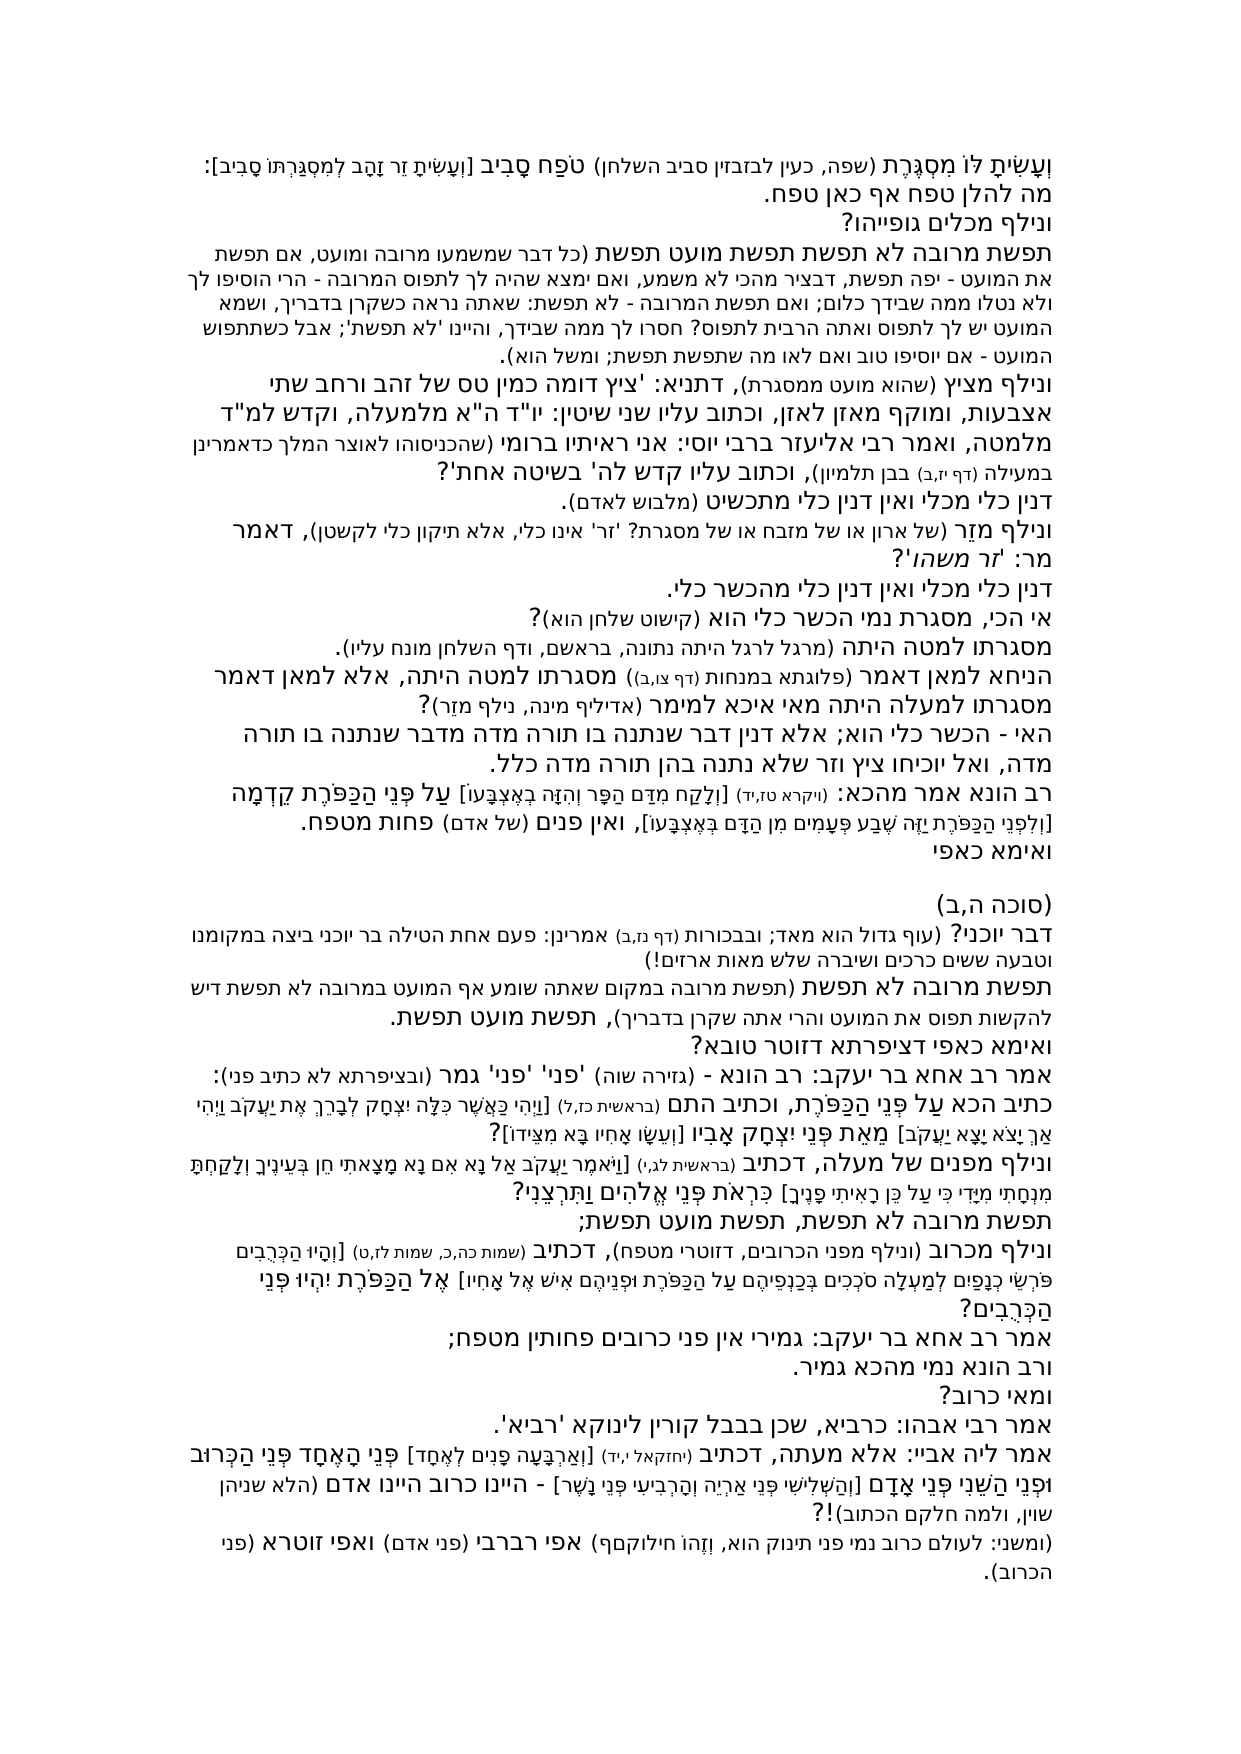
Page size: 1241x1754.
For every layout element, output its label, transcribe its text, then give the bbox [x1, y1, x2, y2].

text דבר יוכני? (עוף גדול הוא מאד; ובבכורות (דף נז,ב) אמרינן: פעם אחת הטילה בר יוכני ביצה במקומנו וטבעה ששים כרכים ושיברה שלש מאות ארזים!) [187, 919, 1053, 972]
text אמר רבי אבהו: כרביא, שכן בבבל קורין לינוקא 'רביא'. [187, 1411, 1053, 1440]
text ונילף מכלים גופייהו? [187, 208, 1053, 238]
text ונילף מפנים של מעלה, דכתיב (בראשית לג,י) [וַיֹּאמֶר יַעֲקֹב אַל נָא אִם נָא מָצָאתִי חֵן בְּעֵינֶיךָ וְלָקַחְתָּ מִנְחָתִי מִיָּדִי כִּי עַל כֵּן רָאִיתִי פָנֶיךָ] כִּרְאֹת פְּנֵי אֱלֹהִים וַתִּרְצֵנִי? [187, 1148, 1053, 1206]
text אי הכי, מסגרת נמי הכשר כלי הוא (קישוט שלחן הוא)? [187, 603, 1053, 632]
text הניחא למאן דאמר (פלוגתא במנחות (דף צו,ב)) מסגרתו למטה היתה, אלא למאן דאמר מסגרתו למעלה היתה מאי איכא למימר (אדיליף מינה, נילף מזֵר)? [187, 661, 1053, 720]
text ונילף מכרוב (ונילף מפני הכרובים, דזוטרי מטפח), דכתיב (שמות כה,כ, שמות לז,ט) [וְהָיוּ הַכְּרֻבִים פֹּרְשֵׂי כְנָפַיִם לְמַעְלָה סֹכְכִים בְּכַנְפֵיהֶם עַל הַכַּפֹּרֶת וּפְנֵיהֶם אִישׁ אֶל אָחִיו] אֶל הַכַּפֹּרֶת יִהְיוּ פְּנֵי הַכְּרֻבִים? [187, 1235, 1053, 1323]
text האי - הכשר כלי הוא; אלא דנין דבר שנתנה בו תורה מדה מדבר שנתנה בו תורה מדה, ואל יוכיחו ציץ וזר שלא נתנה בהן תורה מדה כלל. [187, 720, 1053, 778]
text ואימא כאפי [187, 837, 1053, 866]
text אמר ליה אביי: אלא מעתה, דכתיב (יחזקאל י,יד) [וְאַרְבָּעָה פָנִים לְאֶחָד] פְּנֵי הָאֶחָד פְּנֵי הַכְּרוּב וּפְנֵי הַשֵּׁנִי פְּנֵי אָדָם [וְהַשְּׁלִישִׁי פְּנֵי אַרְיֵה וְהָרְבִיעִי פְּנֵי נָשֶׁר] - היינו כרוב היינו אדם (הלא שניהן שוין, ולמה חלקם הכתוב)!? [187, 1440, 1053, 1527]
text ואימא כאפי דציפרתא דזוטר טובא? [187, 1031, 1053, 1060]
text תפשת מרובה לא תפשת תפשת מועט תפשת (כל דבר שמשמעו מרובה ומועט, אם תפשת את המועט - יפה תפשת, דבציר מהכי לא משמע, ואם ימצא שהיה לך לתפוס המרובה - הרי הוסיפו לך ולא נטלו ממה שבידך כלום; ואם תפשת המרובה - לא תפשת: שאתה נראה כשקרן בדבריך, ושמא המועט יש לך לתפוס ואתה הרבית לתפוס? חסרו לך ממה שבידך, והיינו 'לא תפשת'; אבל כשתתפוש המועט - אם יוסיפו טוב ואם לאו מה שתפשת תפשת; ומשל הוא). [187, 238, 1053, 369]
text וְעָשִׂיתָ לּוֹ מִסְגֶּרֶת (שפה, כעין לבזבזין סביב השלחן) טֹפַח סָבִיב [וְעָשִׂיתָ זֵר זָהָב לְמִסְגַּרְתּוֹ סָבִיב]: מה להלן טפח אף כאן טפח. [187, 150, 1053, 208]
text אמר רב אחא בר יעקב: רב הונא - (גזירה שוה) 'פני' 'פני' גמר (ובציפרתא לא כתיב פני): כתיב הכא עַל פְּנֵי הַכַּפֹּרֶת, וכתיב התם (בראשית כז,ל) [וַיְהִי כַּאֲשֶׁר כִּלָּה יִצְחָק לְבָרֵךְ אֶת יַעֲקֹב וַיְהִי אַךְ יָצֹא יָצָא יַעֲקֹב] מֵאֵת פְּנֵי יִצְחָק אָבִיו [וְעֵשָׂו אָחִיו בָּא מִצֵּידוֹ]? [187, 1060, 1053, 1148]
text דנין כלי מכלי ואין דנין כלי מהכשר כלי. [187, 574, 1053, 603]
text מסגרתו למטה היתה (מרגל לרגל היתה נתונה, בראשם, ודף השלחן מונח עליו). [187, 632, 1053, 661]
text ונילף מציץ (שהוא מועט ממסגרת), דתניא: 'ציץ דומה כמין טס של זהב ורחב שתי אצבעות, ומוקף מאזן לאזן, וכתוב עליו שני שיטין: יו"ד ה"א מלמעלה, וקדש למ"ד מלמטה, ואמר רבי אליעזר ברבי יוסי: אני ראיתיו ברומי (שהכניסוהו לאוצר המלך כדאמרינן במעילה (דף יז,ב) בבן תלמיון), וכתוב עליו קדש לה' בשיטה אחת'? [187, 369, 1053, 486]
text אמר רב אחא בר יעקב: גמירי אין פני כרובים פחותין מטפח; [187, 1323, 1053, 1352]
text תפשת מרובה לא תפשת (תפשת מרובה במקום שאתה שומע אף המועט במרובה לא תפשת דיש להקשות תפוס את המועט והרי אתה שקרן בדבריך), תפשת מועט תפשת. [187, 972, 1053, 1031]
text תפשת מרובה לא תפשת, תפשת מועט תפשת; [187, 1206, 1053, 1235]
text ונילף מזֵר (של ארון או של מזבח או של מסגרת? 'זר' אינו כלי, אלא תיקון כלי לקשטן), דאמר מר: 'זר משהו'? [187, 515, 1053, 574]
text (סוכה ה,ב) [187, 890, 1053, 919]
text רב הונא אמר מהכא: (ויקרא טז,יד) [וְלָקַח מִדַּם הַפָּר וְהִזָּה בְאֶצְבָּעוֹ] עַל פְּנֵי הַכַּפֹּרֶת קֵדְמָה [וְלִפְנֵי הַכַּפֹּרֶת יַזֶּה שֶׁבַע פְּעָמִים מִן הַדָּם בְּאֶצְבָּעוֹ], ואין פנים (של אדם) פחות מטפח. [187, 778, 1053, 837]
text (ומשני: לעולם כרוב נמי פני תינוק הוא, וְזֶהוֹ חילוקםף) אפי רברבי (פני אדם) ואפי זוטרא (פני הכרוב). [187, 1527, 1053, 1586]
text ורב הונא נמי מהכא גמיר. [187, 1352, 1053, 1381]
text דנין כלי מכלי ואין דנין כלי מתכשיט (מלבוש לאדם). [187, 486, 1053, 515]
text ומאי כרוב? [187, 1381, 1053, 1411]
